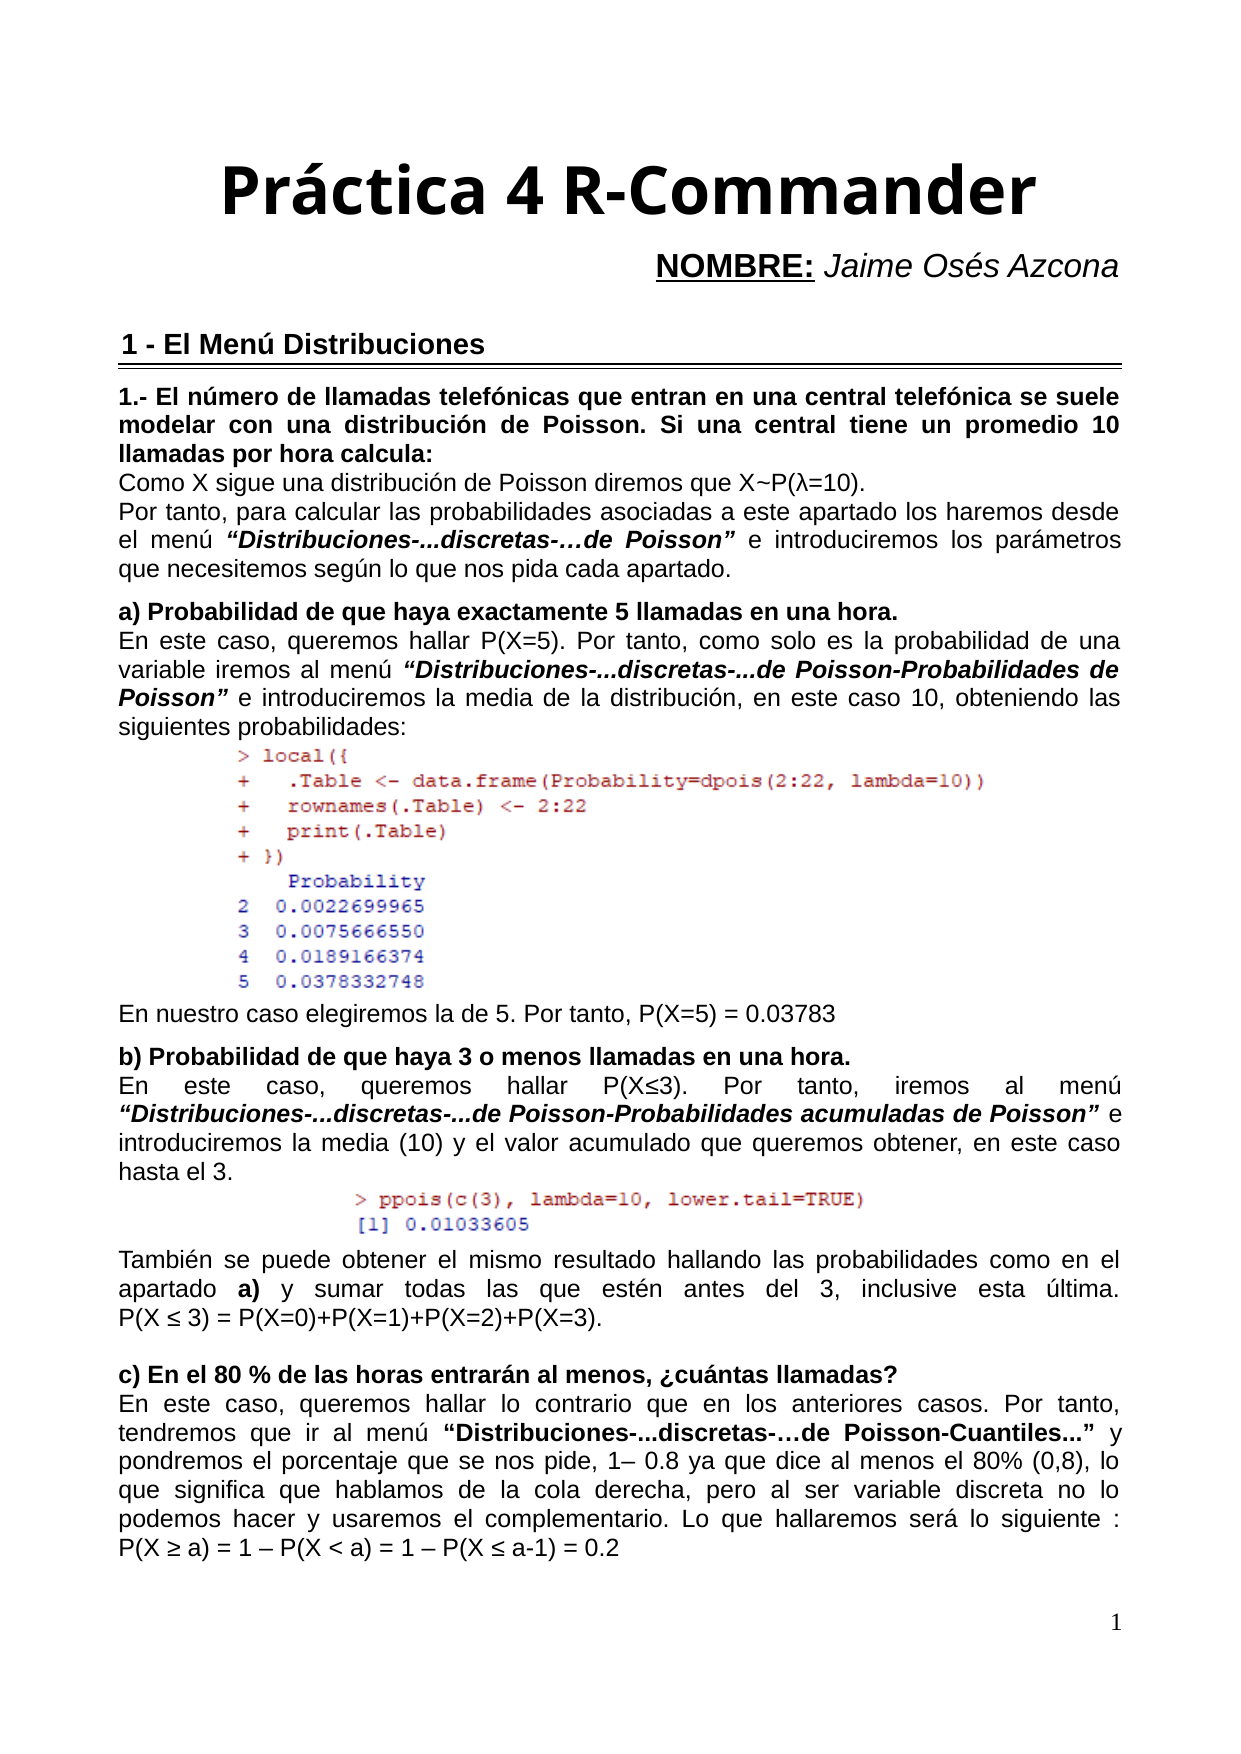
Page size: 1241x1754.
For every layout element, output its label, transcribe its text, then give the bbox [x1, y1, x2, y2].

text En este caso, queremos hallar P(X≤3). Por tanto, iremos al menú “Distribuciones-...discretas-...de Poisson-Probabilidades acumuladas de Poisson” e introduciremos la media (10) y el valor acumulado que queremos obtener, en este caso hasta el 3. [118, 1071, 1122, 1186]
subtitle 1 - El Menú Distribuciones [118, 324, 1122, 363]
text En este caso, queremos hallar P(X=5). Por tanto, como solo es la probabilidad de una variable iremos al menú “Distribuciones-...discretas-...de Poisson-Probabilidades de Poisson” e introduciremos la media de la distribución, en este caso 10, obteniendo las siguientes probabilidades: [118, 626, 1122, 741]
text b) Probabilidad de que haya 3 o menos llamadas en una hora. [118, 1042, 1122, 1071]
text NOMBRE: Jaime Osés Azcona [118, 246, 1122, 285]
text a) Probabilidad de que haya exactamente 5 llamadas en una hora. [118, 597, 1122, 626]
text También se puede obtener el mismo resultado hallando las probabilidades como en el apartado a) y sumar todas las que estén antes del 3, inclusive esta última. P(X ≤ 3) = P(X=0)+P(X=1)+P(X=2)+P(X=3). [118, 1186, 1122, 1331]
text Como X sigue una distribución de Poisson diremos que X~P(λ=10). [118, 468, 1122, 497]
text 1.- El número de llamadas telefónicas que entran en una central telefónica se suele modelar con una distribución de Poisson. Si una central tiene un promedio 10 llamadas por hora calcula: [118, 382, 1122, 468]
text Por tanto, para calcular las probabilidades asociadas a este apartado los haremos desde el menú “Distribuciones-...discretas-…de Poisson” e introduciremos los parámetros que necesitemos según lo que nos pida cada apartado. [118, 497, 1122, 583]
text En este caso, queremos hallar lo contrario que en los anteriores casos. Por tanto, tendremos que ir al menú “Distribuciones-...discretas-…de Poisson-Cuantiles...” y pondremos el porcentaje que se nos pide, 1– 0.8 ya que dice al menos el 80% (0,8), lo que significa que hablamos de la cola derecha, pero al ser variable discreta no lo podemos hacer y usaremos el complementario. Lo que hallaremos será lo siguiente : P(X ≥ a) = 1 – P(X < a) = 1 – P(X ≤ a-1) = 0.2 [118, 1389, 1122, 1561]
picture [336, 1185, 904, 1245]
picture [236, 741, 1004, 999]
text En nuestro caso elegiremos la de 5. Por tanto, P(X=5) = 0.03783 [118, 741, 1122, 1027]
text c) En el 80 % de las horas entrarán al menos, ¿cuántas llamadas? [118, 1360, 1122, 1389]
title Práctica 4 R-Commander [118, 143, 1122, 234]
